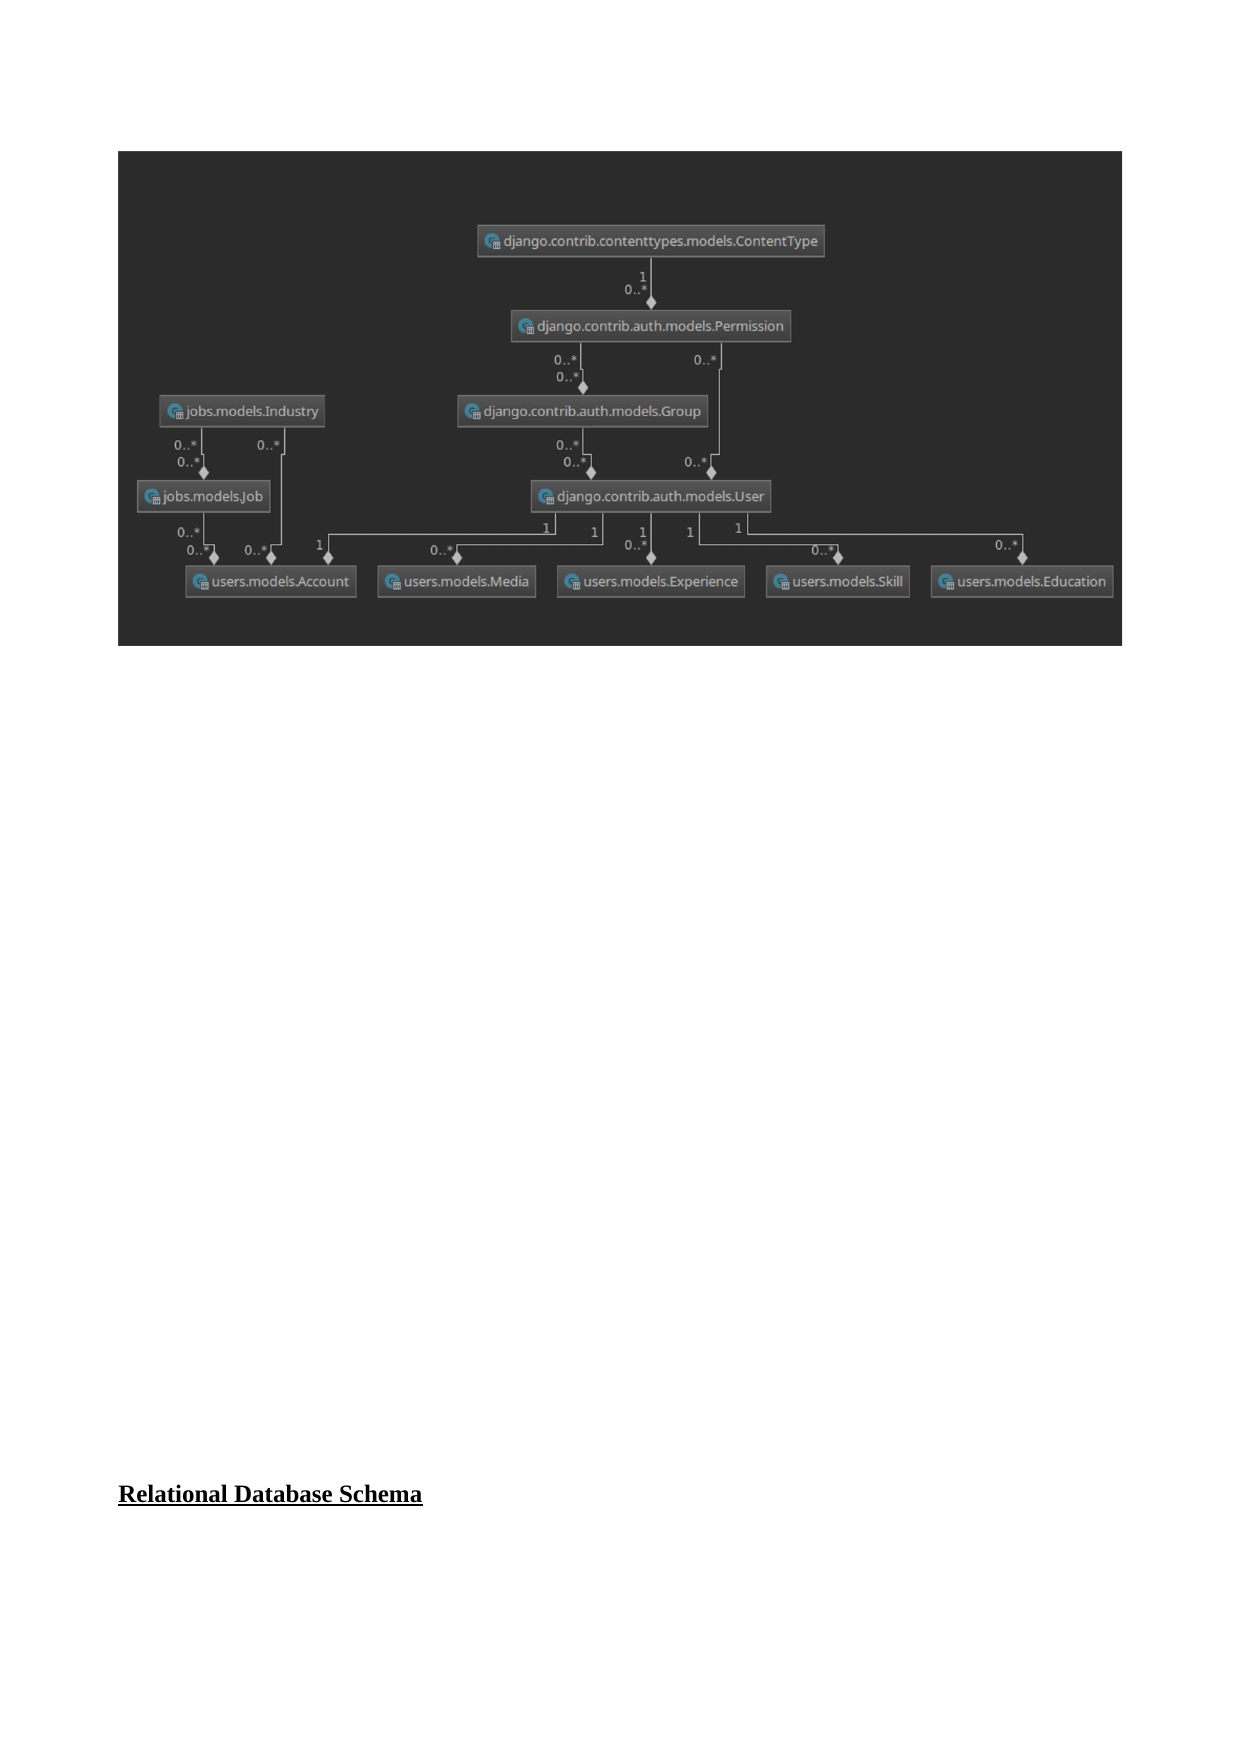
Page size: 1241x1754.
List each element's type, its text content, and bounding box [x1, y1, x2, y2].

text Relational Database Schema [118, 1479, 1122, 1508]
